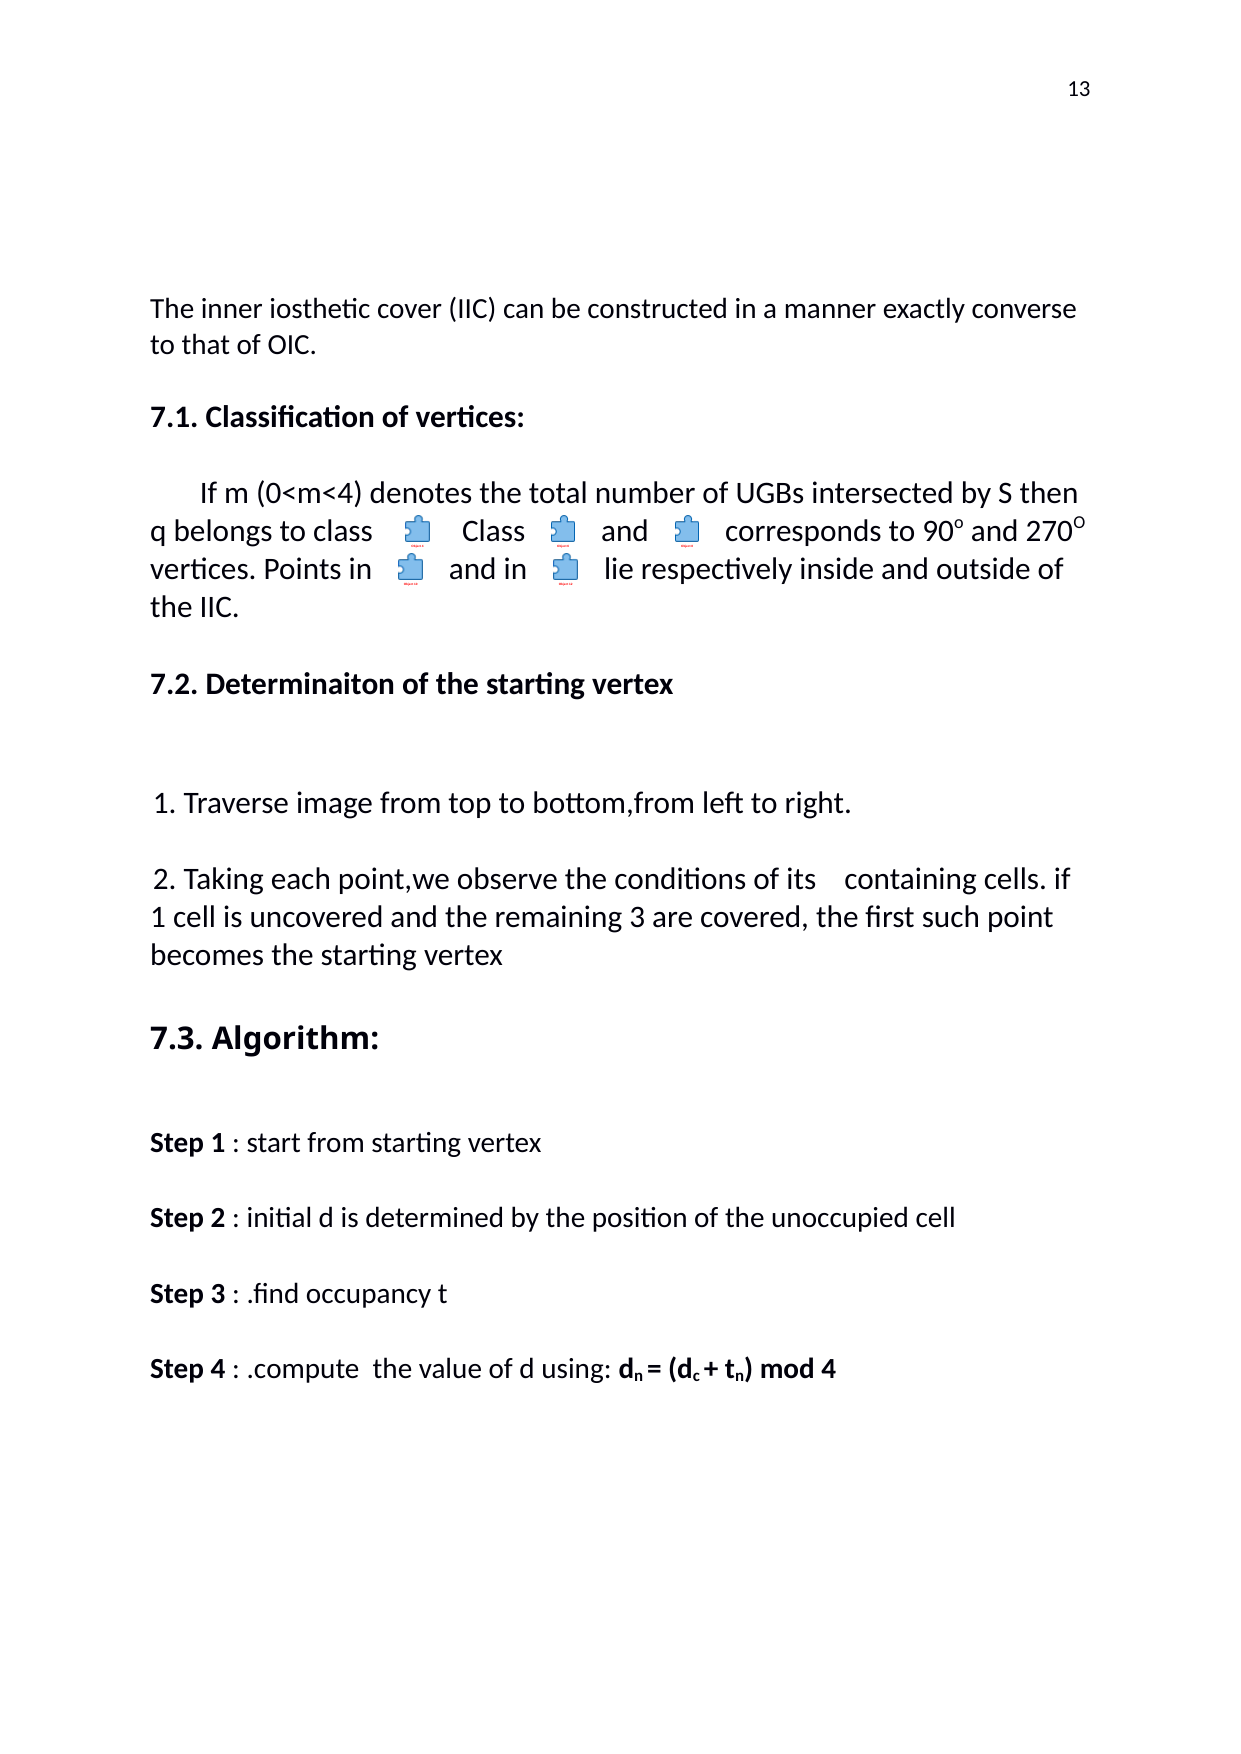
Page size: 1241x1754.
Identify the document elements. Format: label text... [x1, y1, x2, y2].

text Step 2 : initial d is determined by the position of the unoccupied cell [150, 1199, 1090, 1235]
text Step 1 : start from starting vertex [150, 1124, 1090, 1159]
text The inner iosthetic cover (IIC) can be constructed in a manner exactly converse to that of OIC. [150, 290, 1090, 361]
text 7.3. Algorithm: [150, 1016, 1090, 1058]
text 2. Taking each point,we observe the conditions of its containing cells. if 1 cell is uncovered and the remaining 3 are covered, the first such point becomes the starting vertex [150, 859, 1090, 973]
text Step 4 : .compute the value of d using: dn = (dc + tn) mod 4 [150, 1350, 1090, 1386]
text 7.1. Classification of vertices: [150, 397, 1090, 435]
text Step 3 : .find occupancy t [150, 1275, 1090, 1310]
text 7.2. Determinaiton of the starting vertex [150, 664, 1090, 702]
text If m (0<m<4) denotes the total number of UGBs intersected by S then q belongs to class Class and corresponds to 90o and 270O vertices. Points in and in lie respectively inside and outside of the IIC. [150, 473, 1090, 626]
text 1. Traverse image from top to bottom,from left to right. [150, 783, 1090, 821]
